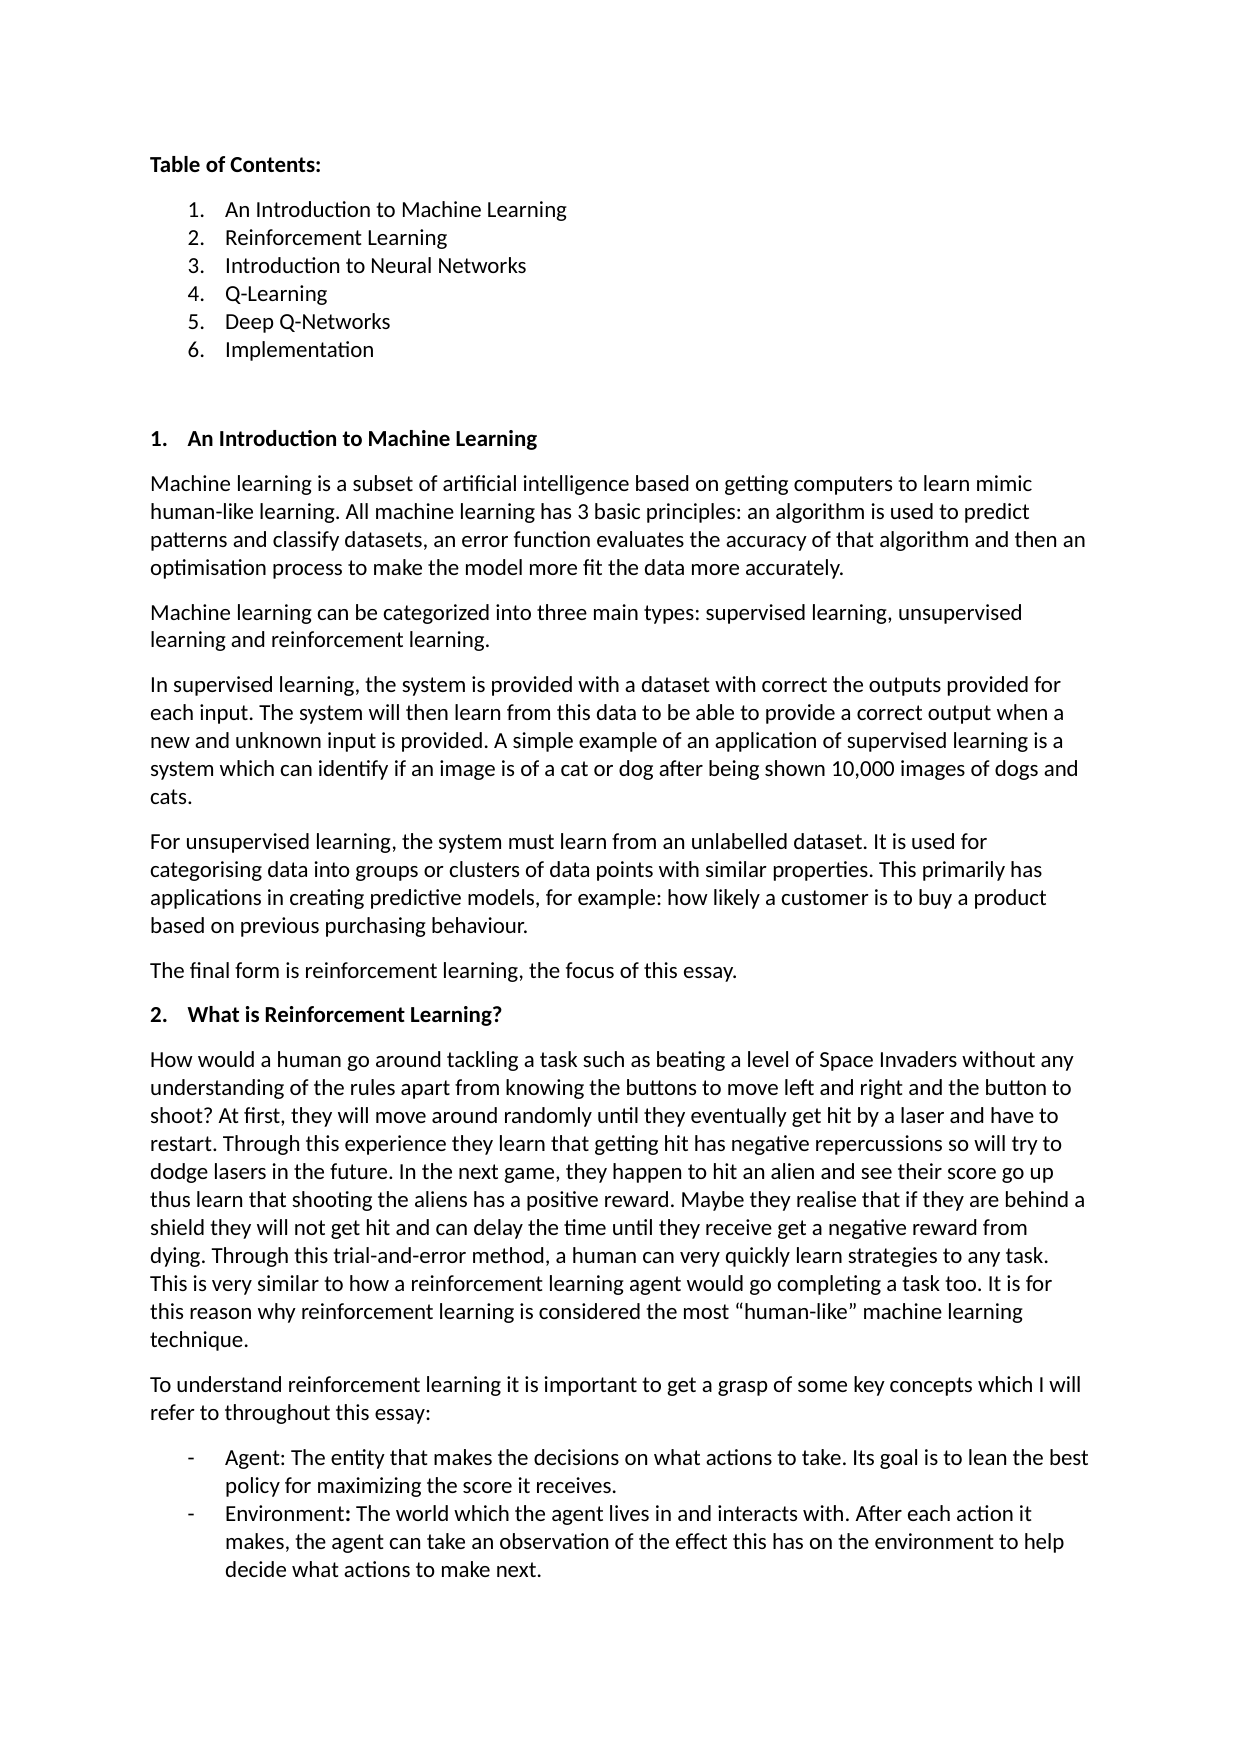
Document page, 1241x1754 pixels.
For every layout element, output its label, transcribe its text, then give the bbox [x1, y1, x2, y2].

list Deep Q-Networks [187, 307, 1090, 335]
text The final form is reinforcement learning, the focus of this essay. [150, 956, 1090, 984]
text In supervised learning, the system is provided with a dataset with correct the outputs provided for each input. The system will then learn from this data to be able to provide a correct output when a new and unknown input is provided. A simple example of an application of supervised learning is a system which can identify if an image is of a cat or dog after being shown 10,000 images of dogs and cats. [150, 670, 1090, 810]
list Reinforcement Learning [187, 223, 1090, 251]
list Environment: The world which the agent lives in and interacts with. After each action it makes, the agent can take an observation of the effect this has on the environment to help decide what actions to make next. [187, 1499, 1090, 1583]
text Machine learning can be categorized into three main types: supervised learning, unsupervised learning and reinforcement learning. [150, 598, 1090, 654]
text Table of Contents: [150, 150, 1090, 178]
text Machine learning is a subset of artificial intelligence based on getting computers to learn mimic human-like learning. All machine learning has 3 basic principles: an algorithm is used to predict patterns and classify datasets, an error function evaluates the accuracy of that algorithm and then an optimisation process to make the model more fit the data more accurately. [150, 469, 1090, 581]
text To understand reinforcement learning it is important to get a grasp of some key concepts which I will refer to throughout this essay: [150, 1370, 1090, 1426]
list An Introduction to Machine Learning [150, 424, 1090, 452]
list Implementation [187, 335, 1090, 363]
text How would a human go around tackling a task such as beating a level of Space Invaders without any understanding of the rules apart from knowing the buttons to move left and right and the button to shoot? At first, they will move around randomly until they eventually get hit by a laser and have to restart. Through this experience they learn that getting hit has negative repercussions so will try to dodge lasers in the future. In the next game, they happen to hit an alien and see their score go up thus learn that shooting the aliens has a positive reward. Maybe they realise that if they are behind a shield they will not get hit and can delay the time until they receive get a negative reward from dying. Through this trial-and-error method, a human can very quickly learn strategies to any task. This is very similar to how a reinforcement learning agent would go completing a task too. It is for this reason why reinforcement learning is considered the most “human-like” machine learning technique. [150, 1045, 1090, 1353]
list Introduction to Neural Networks [187, 251, 1090, 279]
list What is Reinforcement Learning? [150, 1001, 1090, 1028]
list An Introduction to Machine Learning [187, 195, 1090, 223]
list Q-Learning [187, 279, 1090, 307]
list Agent: The entity that makes the decisions on what actions to take. Its goal is to lean the best policy for maximizing the score it receives. [187, 1443, 1090, 1499]
text For unsupervised learning, the system must learn from an unlabelled dataset. It is used for categorising data into groups or clusters of data points with similar properties. This primarily has applications in creating predictive models, for example: how likely a customer is to buy a product based on previous purchasing behaviour. [150, 827, 1090, 939]
